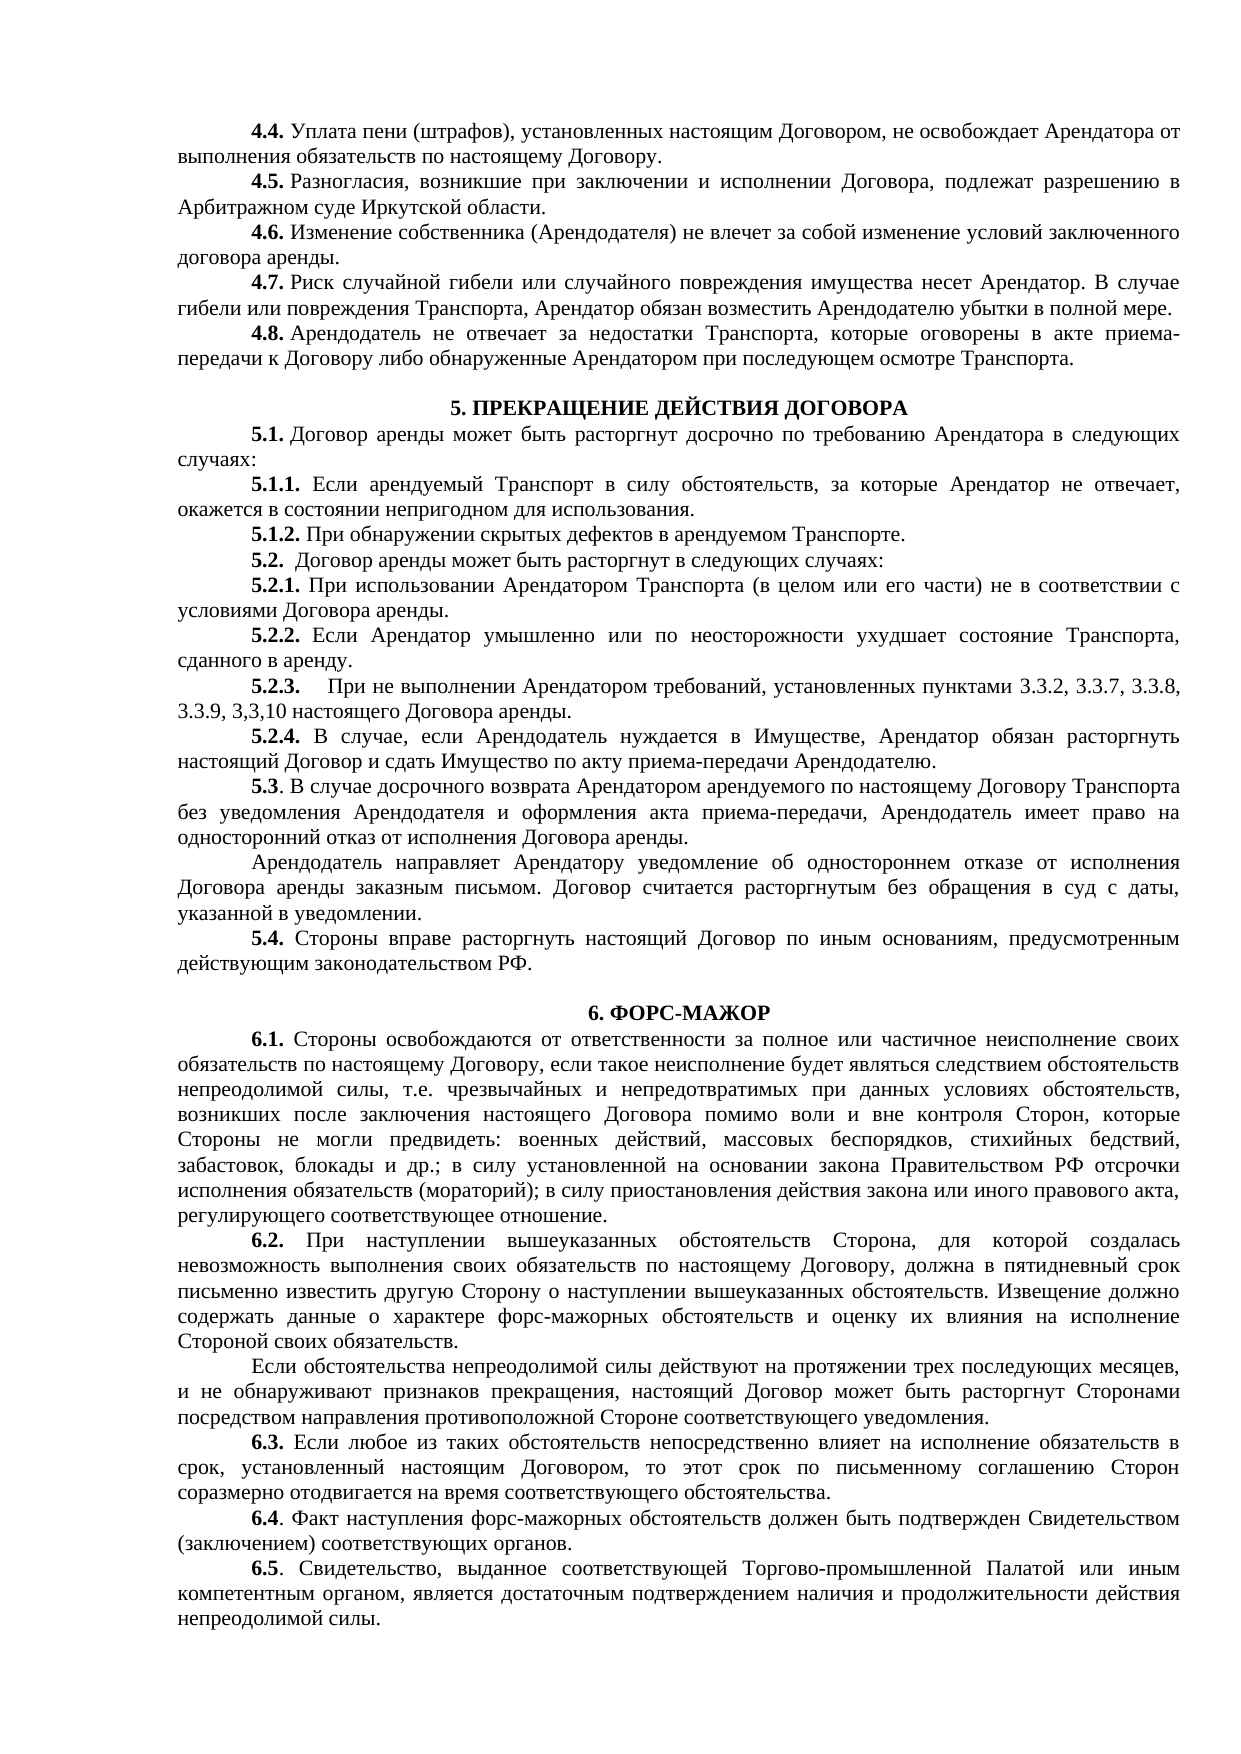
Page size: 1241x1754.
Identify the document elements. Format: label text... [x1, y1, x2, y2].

text 6.2. При наступлении вышеуказанных обстоятельств Сторона, для которой создалась невозможность выполнения своих обязательств по настоящему Договору, должна в пятидневный срок письменно известить другую Сторону о наступлении вышеуказанных обстоятельств. Извещение должно содержать данные о характере форс-мажорных обстоятельств и оценку их влияния на исполнение Стороной своих обязательств. [177, 1227, 1181, 1353]
list Риск случайной гибели или случайного повреждения имущества несет Арендатор. В случае гибели или повреждения Транспорта, Арендатор обязан возместить Арендодателю убытки в полной мере. [177, 269, 1181, 320]
text 5.2.4. В случае, если Арендодатель нуждается в Имуществе, Арендатор обязан расторгнуть настоящий Договор и сдать Имущество по акту приема-передачи Арендодателю. [177, 723, 1181, 773]
text 5.1.2. При обнаружении скрытых дефектов в арендуемом Транспорте. [177, 521, 1181, 547]
text 5.2.1. При использовании Арендатором Транспорта (в целом или его части) не в соответствии с условиями Договора аренды. [177, 572, 1181, 622]
text Если обстоятельства непреодолимой силы действуют на протяжении трех последующих месяцев, и не обнаруживают признаков прекращения, настоящий Договор может быть расторгнут Сторонами посредством направления противоположной Стороне соответствующего уведомления. [177, 1353, 1181, 1429]
list Изменение собственника (Арендодателя) не влечет за собой изменение условий заключенного договора аренды. [177, 219, 1181, 269]
list Уплата пени (штрафов), установленных настоящим Договором, не освобождает Арендатора от выполнения обязательств по настоящему Договору. [177, 118, 1181, 168]
text Арендодатель направляет Арендатору уведомление об одностороннем отказе от исполнения Договора аренды заказным письмом. Договор считается расторгнутым без обращения в суд с даты, указанной в уведомлении. [177, 849, 1181, 925]
text 5.4. Стороны вправе расторгнуть настоящий Договор по иным основаниям, предусмотренным действующим законодательством РФ. [177, 925, 1181, 975]
list Договор аренды может быть расторгнут досрочно по требованию Арендатора в следующих случаях: [177, 421, 1181, 471]
text 5.1.1. Если арендуемый Транспорт в силу обстоятельств, за которые Арендатор не отвечает, окажется в состоянии непригодном для использования. [177, 471, 1181, 521]
list Разногласия, возникшие при заключении и исполнении Договора, подлежат разрешению в Арбитражном суде Иркутской области. [177, 168, 1181, 219]
text 6.3. Если любое из таких обстоятельств непосредственно влияет на исполнение обязательств в срок, установленный настоящим Договором, то этот срок по письменному соглашению Сторон соразмерно отодвигается на время соответствующего обстоятельства. [177, 1429, 1181, 1504]
list Арендодатель не отвечает за недостатки Транспорта, которые оговорены в акте приема-передачи к Договору либо обнаруженные Арендатором при последующем осмотре Транспорта. [177, 320, 1181, 370]
text 5.2. Договор аренды может быть расторгнут в следующих случаях: [177, 547, 1181, 572]
text 6.5. Свидетельство, выданное соответствующей Торгово-промышленной Палатой или иным компетентным органом, является достаточным подтверждением наличия и продолжительности действия непреодолимой силы. [177, 1555, 1181, 1631]
text 5.3. В случае досрочного возврата Арендатором арендуемого по настоящему Договору Транспорта без уведомления Арендодателя и оформления акта приема-передачи, Арендодатель имеет право на односторонний отказ от исполнения Договора аренды. [177, 773, 1181, 849]
text 6.1. Стороны освобождаются от ответственности за полное или частичное неисполнение своих обязательств по настоящему Договору, если такое неисполнение будет являться следствием обстоятельств непреодолимой силы, т.е. чрезвычайных и непредотвратимых при данных условиях обстоятельств, возникших после заключения настоящего Договора помимо воли и вне контроля Сторон, которые Стороны не могли предвидеть: военных действий, массовых беспорядков, стихийных бедствий, забастовок, блокады и др.; в силу установленной на основании закона Правительством РФ отсрочки исполнения обязательств (мораторий); в силу приостановления действия закона или иного правового акта, регулирующего соответствующее отношение. [177, 1026, 1181, 1227]
text 5.2.2. Если Арендатор умышленно или по неосторожности ухудшает состояние Транспорта, сданного в аренду. [177, 622, 1181, 673]
text 6.4. Факт наступления форс-мажорных обстоятельств должен быть подтвержден Свидетельством (заключением) соответствующих органов. [177, 1504, 1181, 1555]
list При не выполнении Арендатором требований, установленных пунктами 3.3.2, 3.3.7, 3.3.8, 3.3.9, 3,3,10 настоящего Договора аренды. [177, 673, 1181, 723]
text 5. ПРЕКРАЩЕНИЕ ДЕЙСТВИЯ ДОГОВОРА [177, 395, 1181, 421]
text 6. ФОРС-МАЖОР [177, 1000, 1181, 1026]
